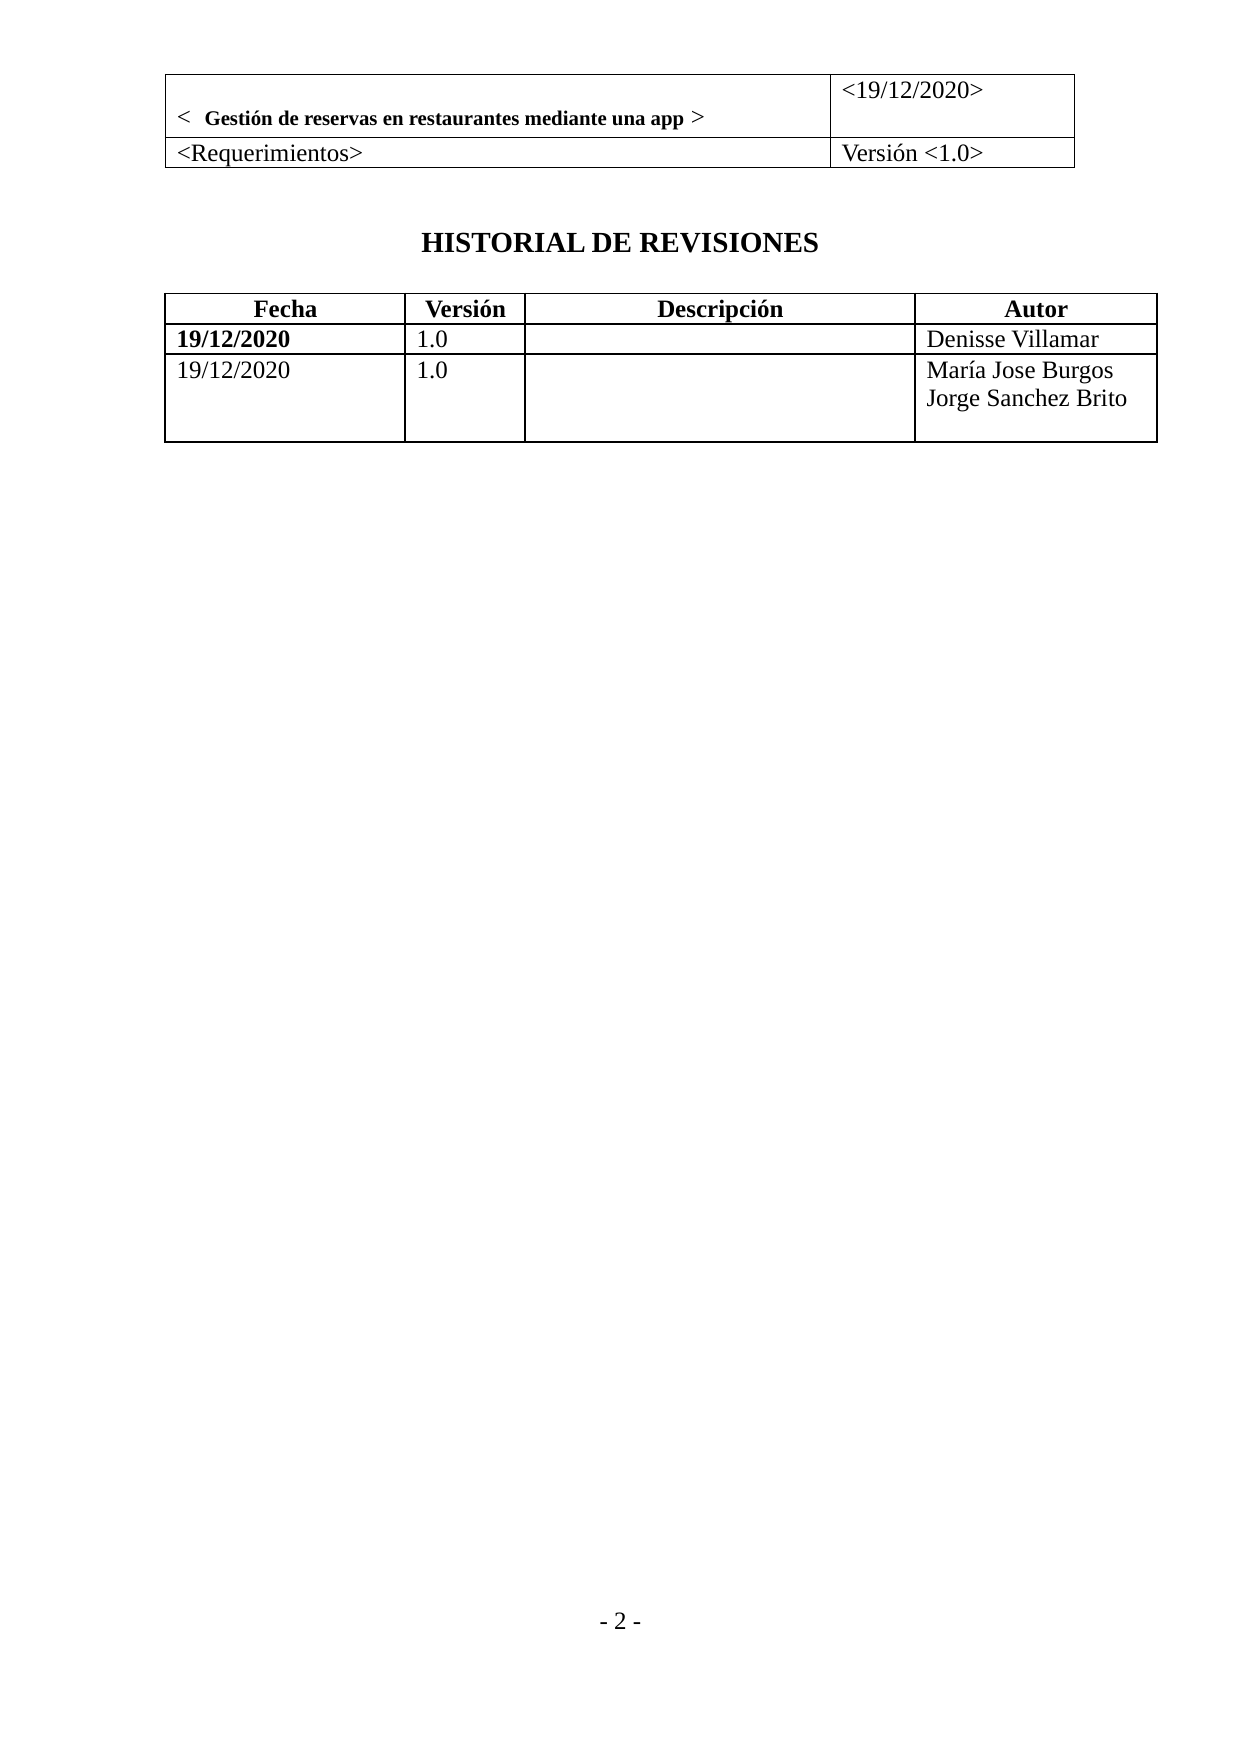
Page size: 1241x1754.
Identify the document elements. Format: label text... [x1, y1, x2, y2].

table_cell María Jose Burgos Jorge Sanchez Brito [916, 355, 1156, 441]
table_header Versión [406, 294, 524, 323]
table_cell [526, 325, 914, 353]
table_header Fecha [166, 294, 404, 323]
table_cell 1.0 [406, 355, 524, 441]
table_cell Denisse Villamar [916, 325, 1156, 353]
table_cell 1.0 [406, 325, 524, 353]
subtitle HISTORIAL DE REVISIONES [177, 225, 1063, 259]
table_header Descripción [526, 294, 914, 323]
table_cell 19/12/2020 [166, 325, 404, 353]
table_header Autor [916, 294, 1156, 323]
table_cell 19/12/2020 [166, 355, 404, 441]
table_cell [526, 355, 914, 441]
